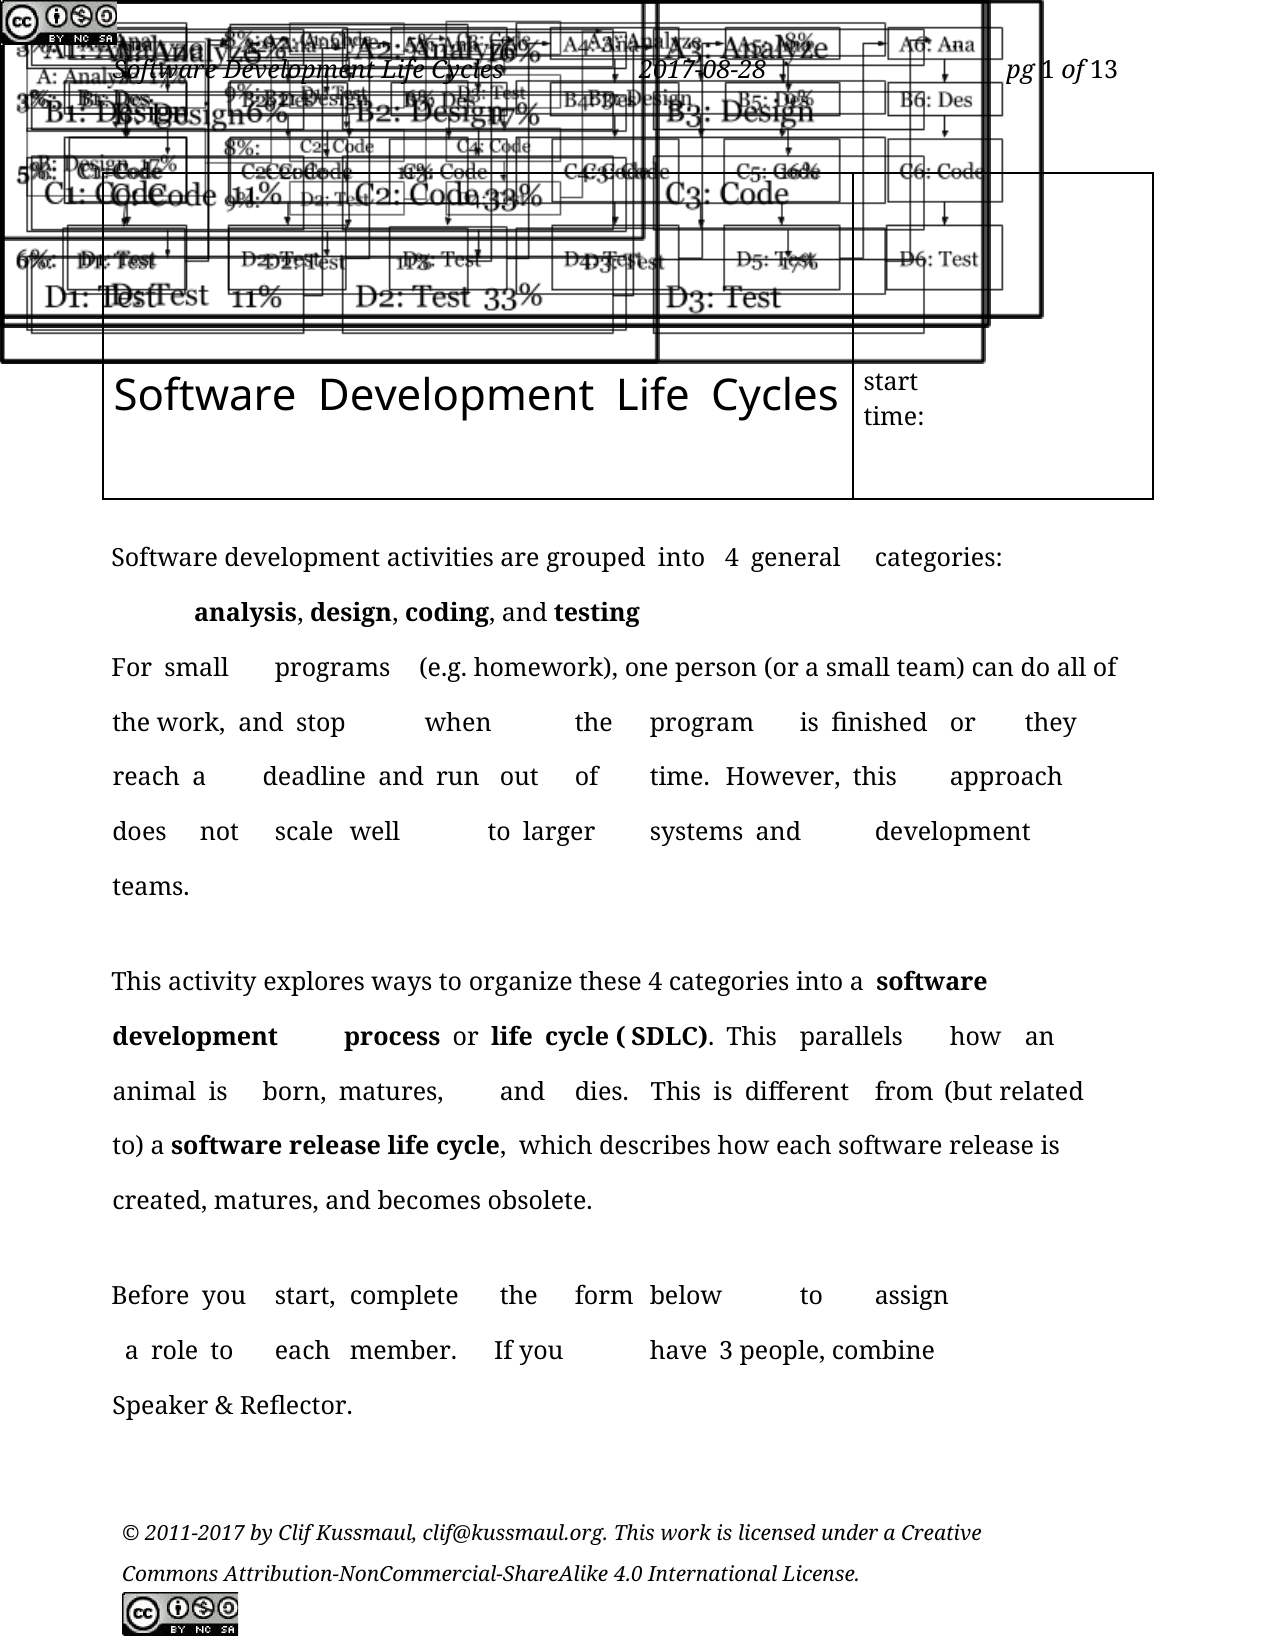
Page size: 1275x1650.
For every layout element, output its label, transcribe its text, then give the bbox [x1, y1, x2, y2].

picture [0, 0, 1044, 364]
picture [121, 1591, 239, 1636]
text Before ​ you​ ​ start,​ ​ complete​ ​ the​ ​ ​form ​ below​ ​ ​to ​ ​assign ​ ​a​ role​ ​ to​ ​ each​ ​ member.​ If​ you​ ​ have​ ​ ​3​ ​people,​ ​combine​ ​Speaker​ ​&​ ​Reflector. [111, 1278, 959, 1422]
picture [104, 174, 852, 364]
table_header Software ​ Development​ ​ Life​ ​ Cycles​ [104, 364, 852, 498]
text For ​ small​ ​ programs​ ​ ​(e.g.​ ​homework),​ ​one​ ​person​ ​(or​ ​a​ ​small​ ​team)​ ​can​ ​do​ ​all​ ​of​ ​the ​​work, and ​ stop​ ​ when​ ​ the​ ​ program​ ​ is​​ ​finished ​ or​ ​ they​ ​ reach​ ​​a ​ ​deadline ​ and​​ ​run ​ ​out ​ ​of ​ time.​ However, ​ this​ ​ approach​ ​ does​ ​ not​ ​ ​scale ​ well​ ​ to​​ ​larger ​ systems​​ and​ ​ development​ ​ teams.​ [111, 649, 1139, 903]
text This​ ​activity​ ​explores​ ​ways​ ​to​ ​organize​ ​these​ ​4​ ​categories​ ​into​ a​ ​ software​ development​ process ​ or ​ life ​ ​cycle​ (​ SDLC).​ ​ This​ ​ parallels​ ​ how​ ​ an​ ​ ​animal ​ ​is​ ​born, ​ ​matures, ​ ​and ​ ​dies. This ​ is​ ​ different​ ​ from​ ​ ​(but​ ​related​ ​to) ​​a​ software​ ​release​ ​life ​​cycle,​ which​ ​describes​ ​how​ ​each​ ​software​ ​release​ ​is​ ​created,​ ​matures,​ ​and​ ​becomes​ ​obsolete. [111, 964, 1097, 1217]
text Software​ ​development​ ​activities​ ​are​ ​grouped ​ ​into ​ 4​ ​ general​ ​ categories:​ analysis​,​ design​,​ coding​,​ ​and​ testing [111, 540, 1003, 629]
picture [854, 174, 1044, 364]
table_header start time: [854, 174, 1152, 498]
